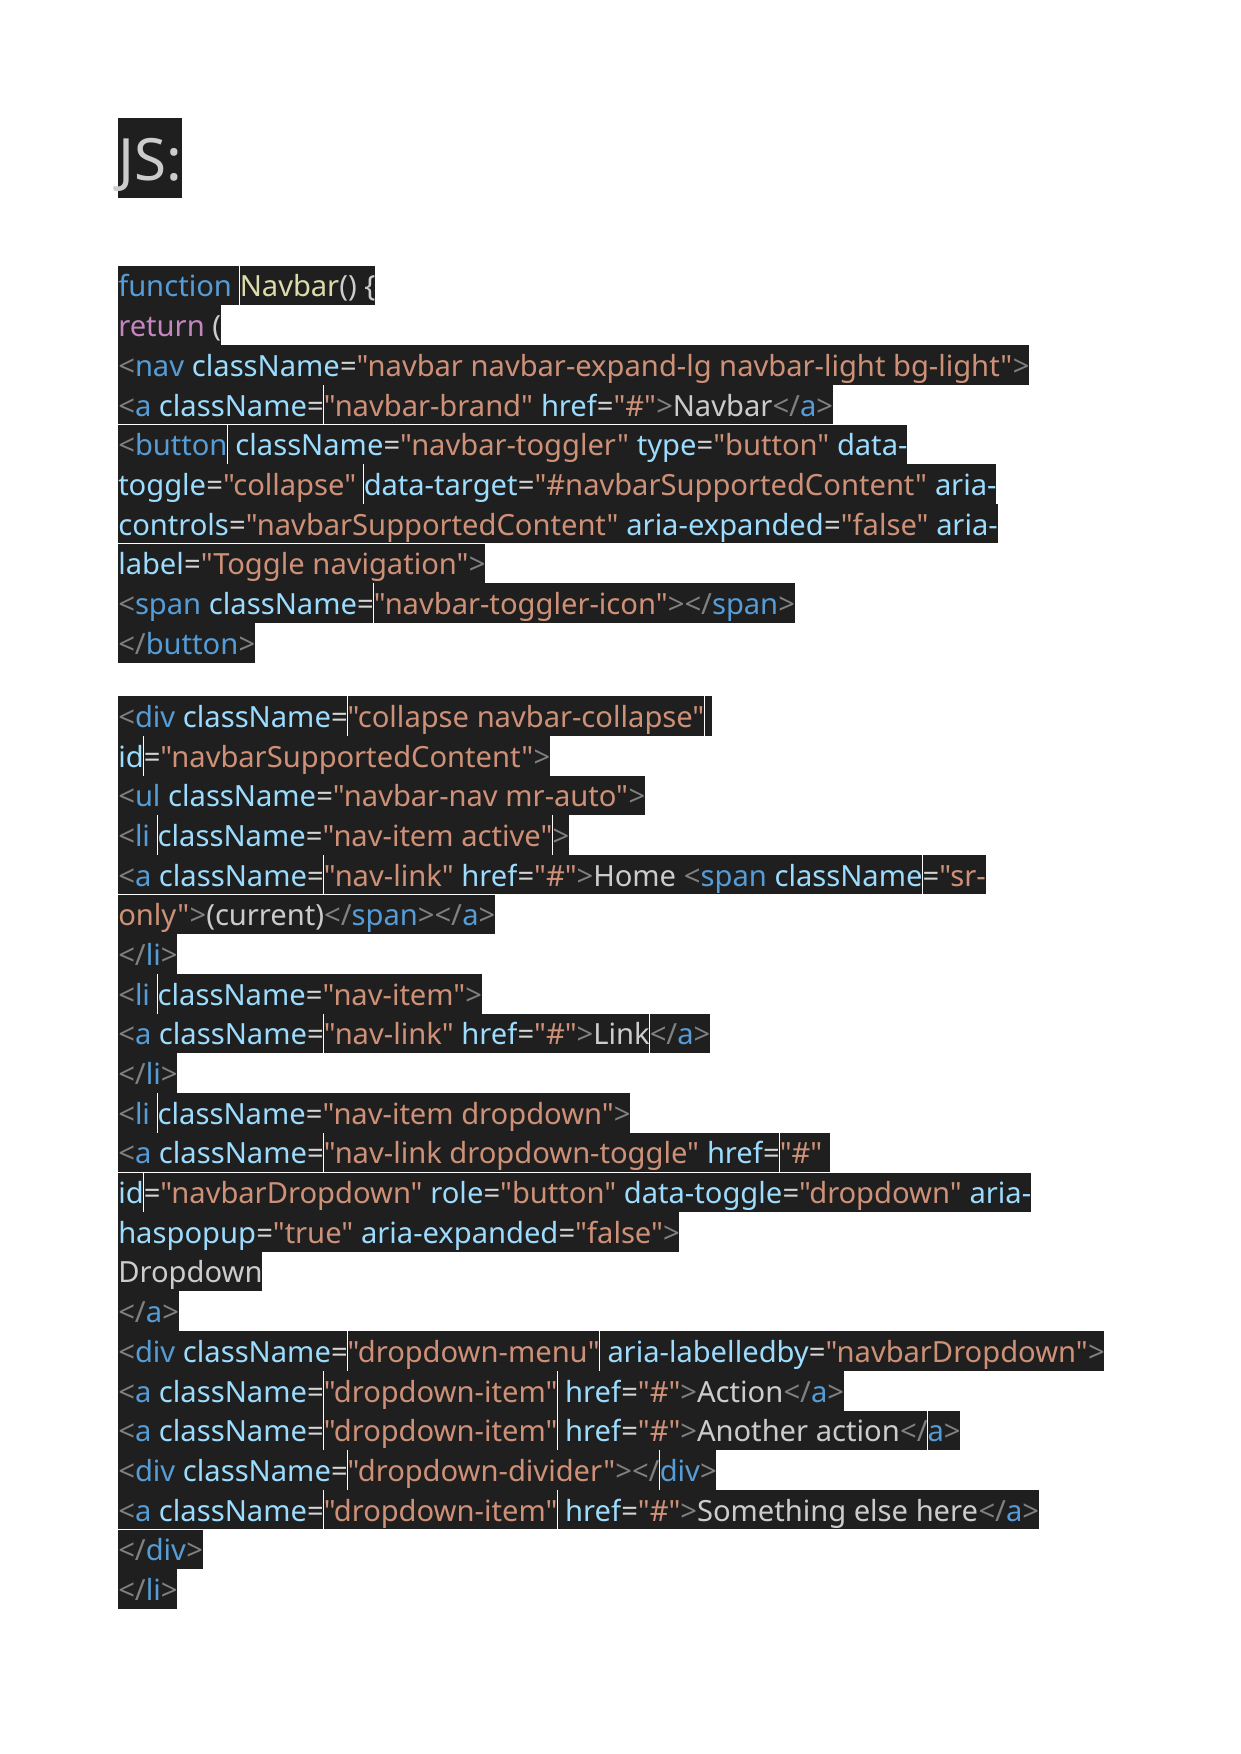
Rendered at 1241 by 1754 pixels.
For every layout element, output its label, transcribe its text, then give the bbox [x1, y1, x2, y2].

text <li className="nav-item"> [118, 974, 1122, 1014]
text <a className="nav-link dropdown-toggle" href="#" id="navbarDropdown" role="button" data-toggle="dropdown" aria-haspopup="true" aria-expanded="false"> [118, 1133, 1122, 1252]
text </li> [118, 1569, 1122, 1609]
text </div> [118, 1529, 1122, 1569]
text <a className="nav-link" href="#">Home <span className="sr-only">(current)</span></a> [118, 855, 1122, 934]
text Dropdown [118, 1252, 1122, 1291]
text <a className="dropdown-item" href="#">Something else here</a> [118, 1490, 1122, 1529]
text <li className="nav-item dropdown"> [118, 1093, 1122, 1133]
text <div className="dropdown-menu" aria-labelledby="navbarDropdown"> [118, 1331, 1122, 1371]
text <a className="dropdown-item" href="#">Another action</a> [118, 1411, 1122, 1450]
text <a className="nav-link" href="#">Link</a> [118, 1014, 1122, 1053]
text JS: [118, 118, 1122, 198]
text <button className="navbar-toggler" type="button" data-toggle="collapse" data-target="#navbarSupportedContent" aria-controls="navbarSupportedContent" aria-expanded="false" aria-label="Toggle navigation"> [118, 424, 1122, 583]
text <li className="nav-item active"> [118, 815, 1122, 855]
text <nav className="navbar navbar-expand-lg navbar-light bg-light"> [118, 345, 1122, 385]
text <a className="navbar-brand" href="#">Navbar</a> [118, 385, 1122, 424]
text function Navbar() { [118, 266, 1122, 305]
text return ( [118, 305, 1122, 345]
text <div className="dropdown-divider"></div> [118, 1450, 1122, 1490]
text </li> [118, 934, 1122, 974]
text <ul className="navbar-nav mr-auto"> [118, 776, 1122, 815]
text </a> [118, 1291, 1122, 1331]
text <div className="collapse navbar-collapse" id="navbarSupportedContent"> [118, 696, 1122, 776]
text </li> [118, 1053, 1122, 1093]
text </button> [118, 623, 1122, 663]
text <a className="dropdown-item" href="#">Action</a> [118, 1371, 1122, 1411]
text <span className="navbar-toggler-icon"></span> [118, 583, 1122, 623]
